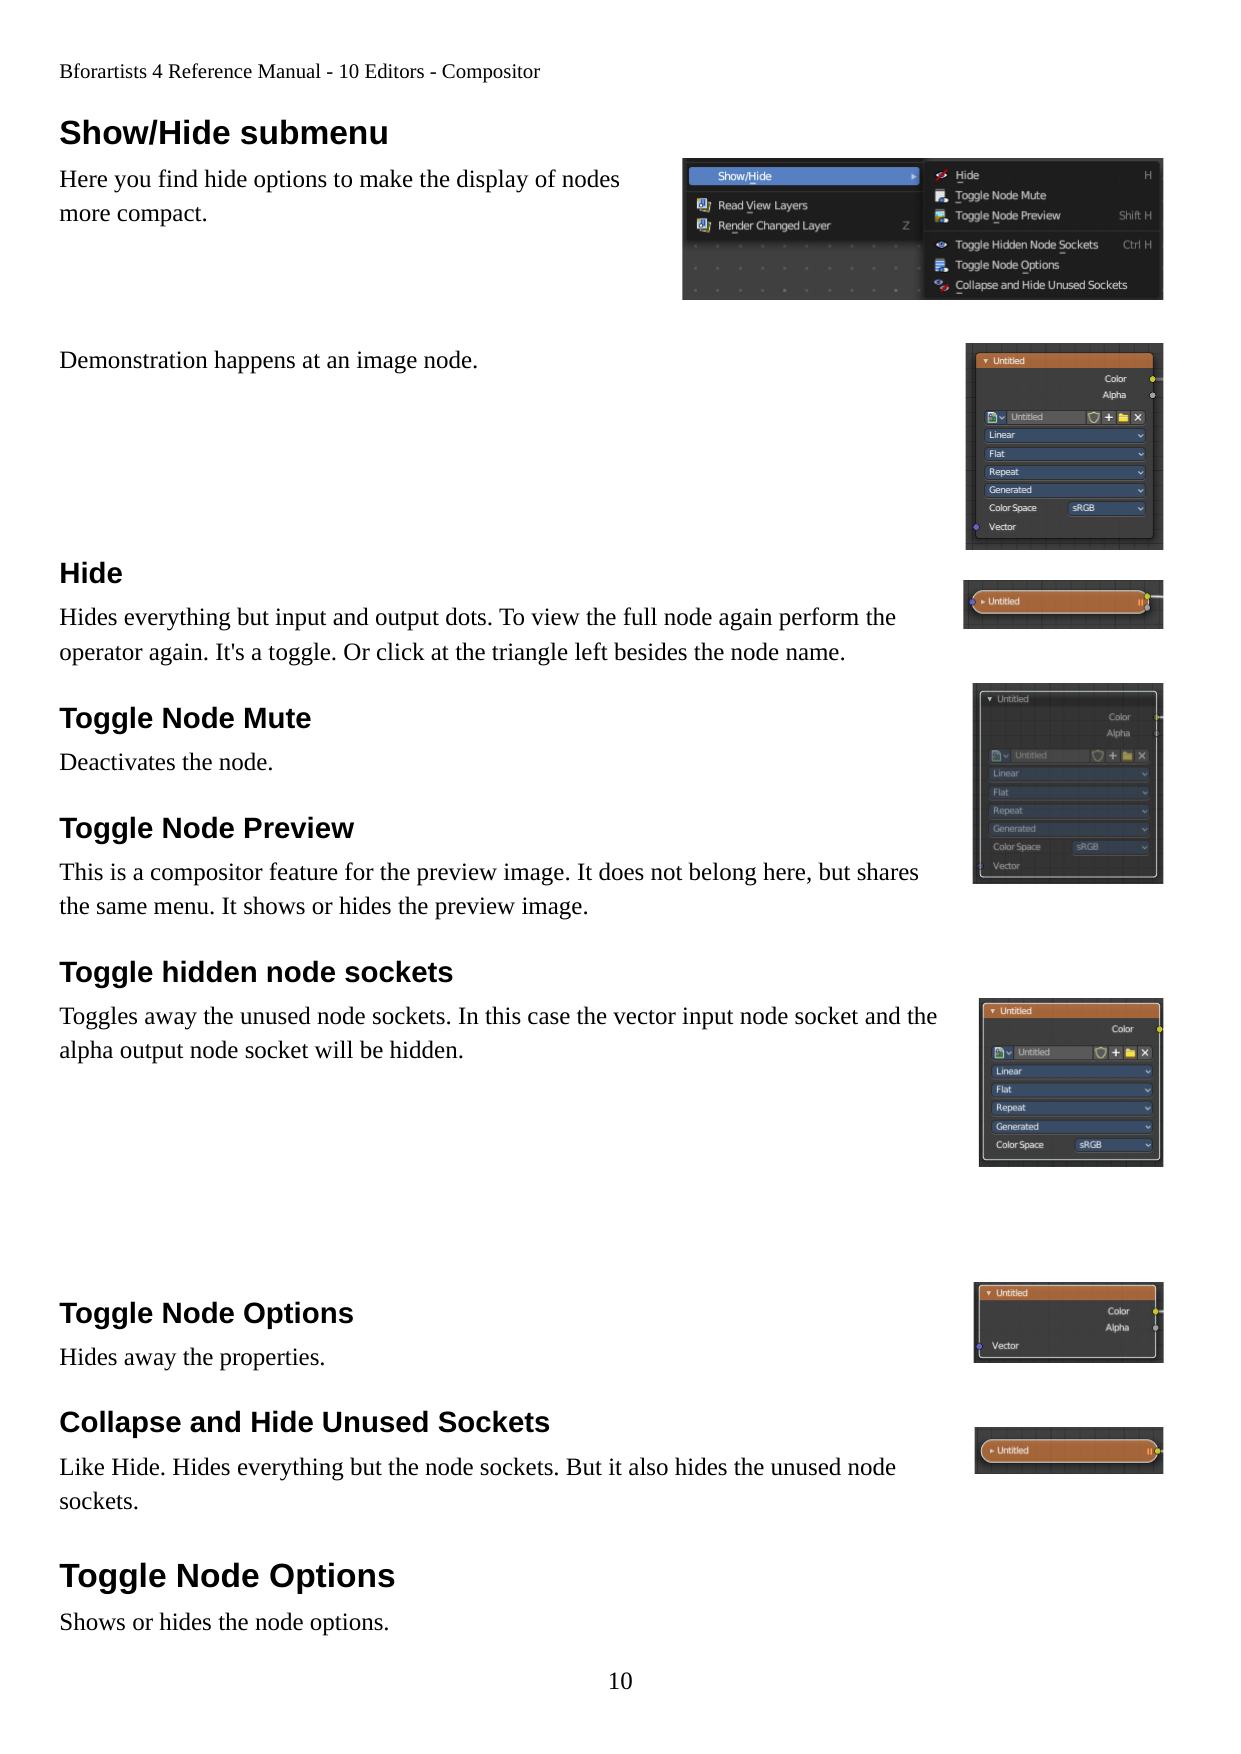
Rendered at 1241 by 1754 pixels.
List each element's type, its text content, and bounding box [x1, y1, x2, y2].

text This is a compositor feature for the preview image. It does not belong here, but shares the same menu. It shows or hides the preview image. [59, 857, 1181, 920]
text Hides away the properties. [59, 1342, 1181, 1371]
picture [978, 998, 1164, 1167]
text Toggles away the unused node sockets. In this case the vector input node socket and the alpha output node socket will be hidden. [59, 1001, 978, 1064]
picture [973, 1282, 1164, 1363]
picture [682, 158, 1164, 300]
picture [965, 343, 1164, 550]
picture [974, 1427, 1164, 1474]
subtitle Toggle Node Mute [59, 701, 972, 734]
subtitle Toggle hidden node sockets [59, 955, 1181, 989]
subtitle Collapse and Hide Unused Sockets [59, 1405, 1181, 1439]
text Deactivates the node. [59, 747, 972, 776]
picture [972, 683, 1164, 884]
subtitle [1164, 701, 1181, 734]
subtitle Toggle Node Options [59, 1296, 973, 1329]
text Shows or hides the node options. [59, 1607, 1181, 1636]
subtitle [1164, 811, 1181, 844]
text [1164, 747, 1181, 776]
subtitle Toggle Node Preview [59, 811, 972, 844]
subtitle [1164, 1296, 1181, 1329]
text Hides everything but input and output dots. To view the full node again perform the operator again. It's a toggle. Or click at the triangle left besides the node name. [59, 602, 1181, 666]
subtitle Show/Hide submenu [59, 113, 1181, 151]
text Here you find hide options to make the display of nodes more compact. [59, 164, 682, 227]
text Demonstration happens at an image node. [59, 345, 965, 374]
picture [963, 580, 1164, 629]
subtitle Toggle Node Options [59, 1556, 1181, 1595]
subtitle Hide [59, 556, 1181, 590]
text Like Hide. Hides everything but the node sockets. But it also hides the unused node sockets. [59, 1452, 1181, 1515]
